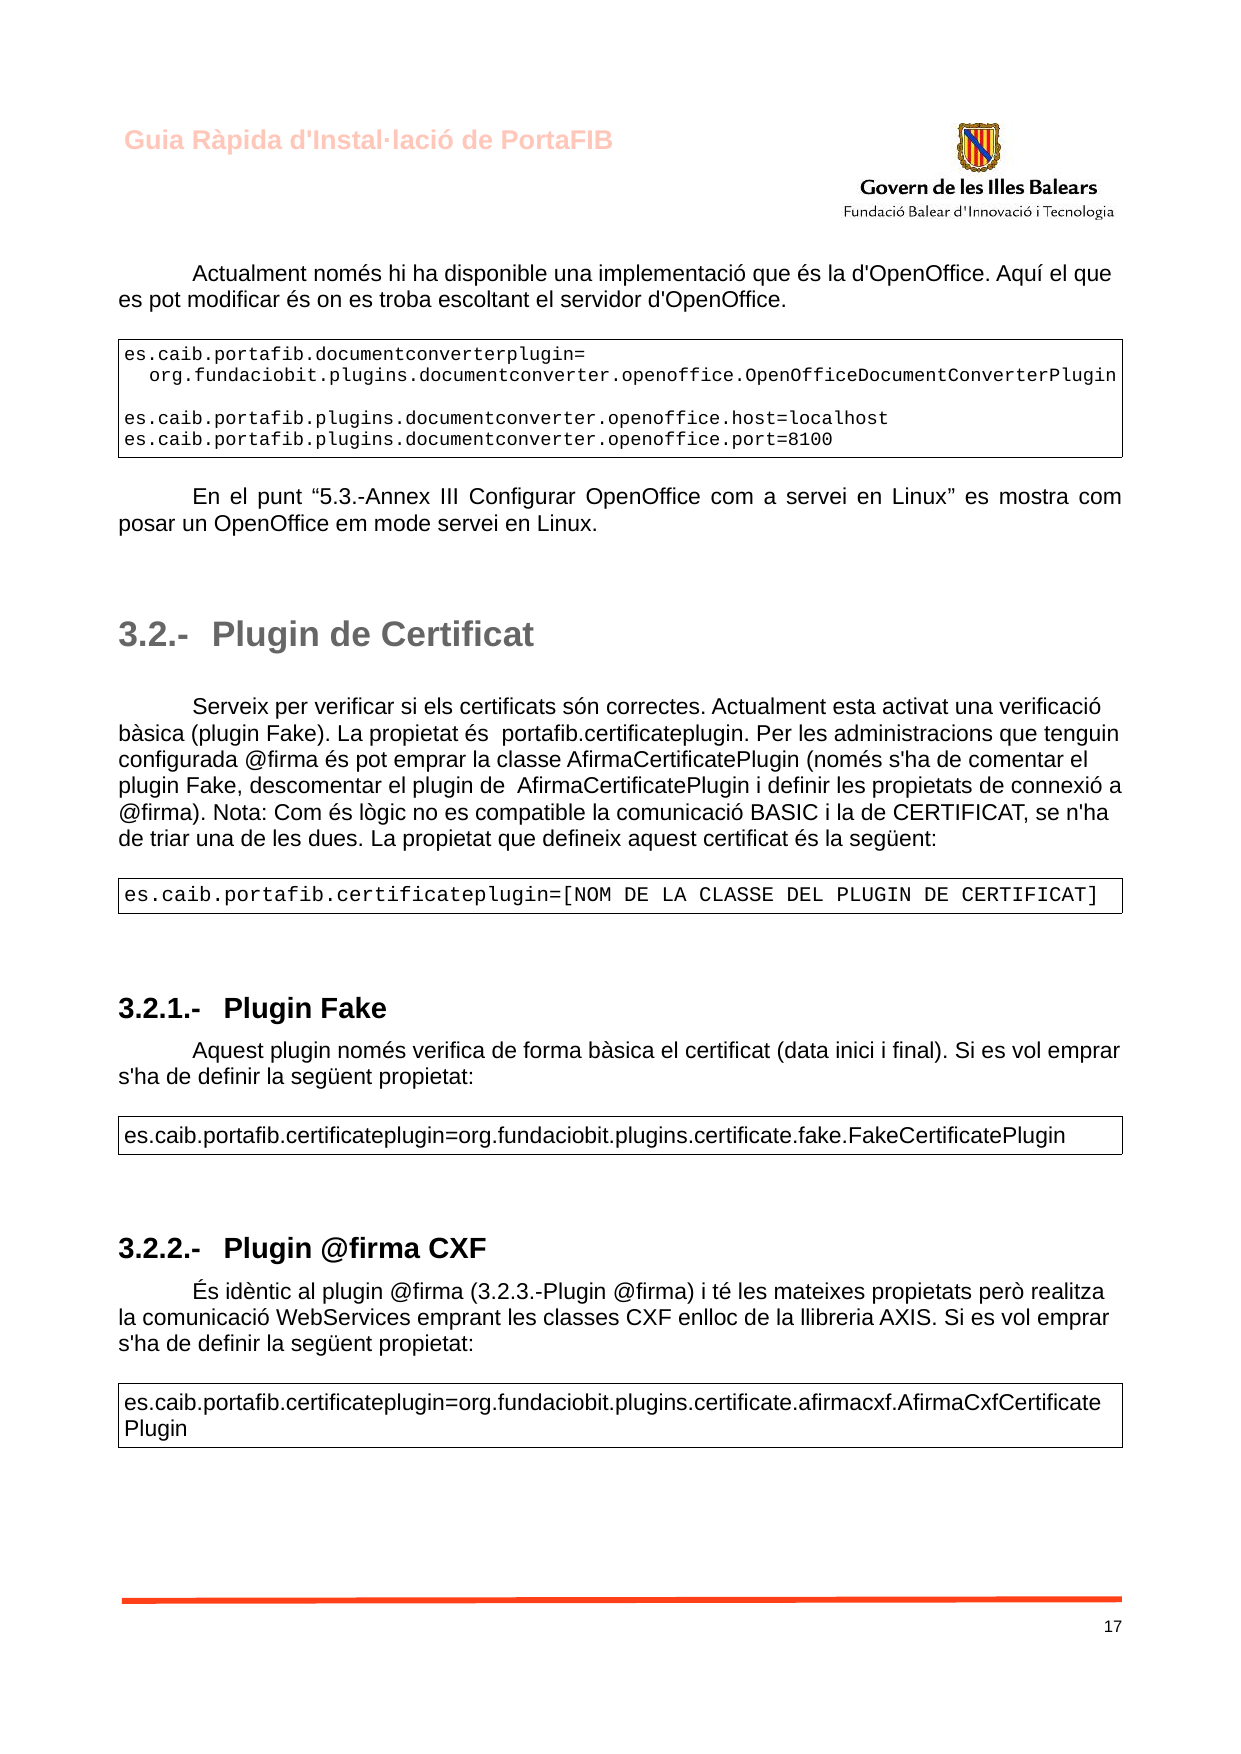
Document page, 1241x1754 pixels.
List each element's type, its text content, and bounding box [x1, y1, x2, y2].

text En el punt “5.3.-Annex III Configurar OpenOffice com a servei en Linux” es mostra com posar un OpenOffice em mode servei en Linux. [118, 483, 1122, 536]
table_header es.caib.portafib.certificateplugin=org.fundaciobit.plugins.certificate.afirmacxf.AfirmaCxfCertificatePlugin [119, 1384, 1122, 1447]
text Serveix per verificar si els certificats són correctes. Actualment esta activat una verificació bàsica (plugin Fake). La propietat és portafib.certificateplugin. Per les administracions que tenguin configurada @firma és pot emprar la classe AfirmaCertificatePlugin (només s'ha de comentar el plugin Fake, descomentar el plugin de AfirmaCertificatePlugin i definir les propietats de connexió a @firma). Nota: Com és lògic no es compatible la comunicació BASIC i la de CERTIFICAT, se n'ha de triar una de les dues. La propietat que defineix aquest certificat és la següent: [118, 693, 1122, 851]
subtitle Plugin @firma CXF [118, 1232, 1122, 1265]
picture [840, 123, 1117, 220]
text Actualment només hi ha disponible una implementació que és la d'OpenOffice. Aquí el que es pot modificar és on es troba escoltant el servidor d'OpenOffice. [118, 260, 1122, 313]
table_header es.caib.portafib.documentconverterplugin= org.fundaciobit.plugins.documentconverter.openoffice.OpenOfficeDocumentConverterPlugin es.caib.portafib.plugins.documentconverter.openoffice.host=localhost es.caib.portafib.plugins.documentconverter.openoffice.port=8100 [119, 340, 1122, 457]
table_header es.caib.portafib.certificateplugin=org.fundaciobit.plugins.certificate.fake.FakeCertificatePlugin [119, 1117, 1122, 1154]
text És idèntic al plugin @firma (3.2.3.-Plugin @firma) i té les mateixes propietats però realitza la comunicació WebServices emprant les classes CXF enlloc de la llibreria AXIS. Si es vol emprar s'ha de definir la següent propietat: [118, 1278, 1122, 1357]
subtitle Plugin Fake [118, 991, 1122, 1024]
table_header es.caib.portafib.certificateplugin=[NOM DE LA CLASSE DEL PLUGIN DE CERTIFICAT] [119, 879, 1122, 913]
subtitle Plugin de Certificat [118, 614, 1122, 654]
text Aquest plugin només verifica de forma bàsica el certificat (data inici i final). Si es vol emprar s'ha de definir la següent propietat: [118, 1037, 1122, 1089]
